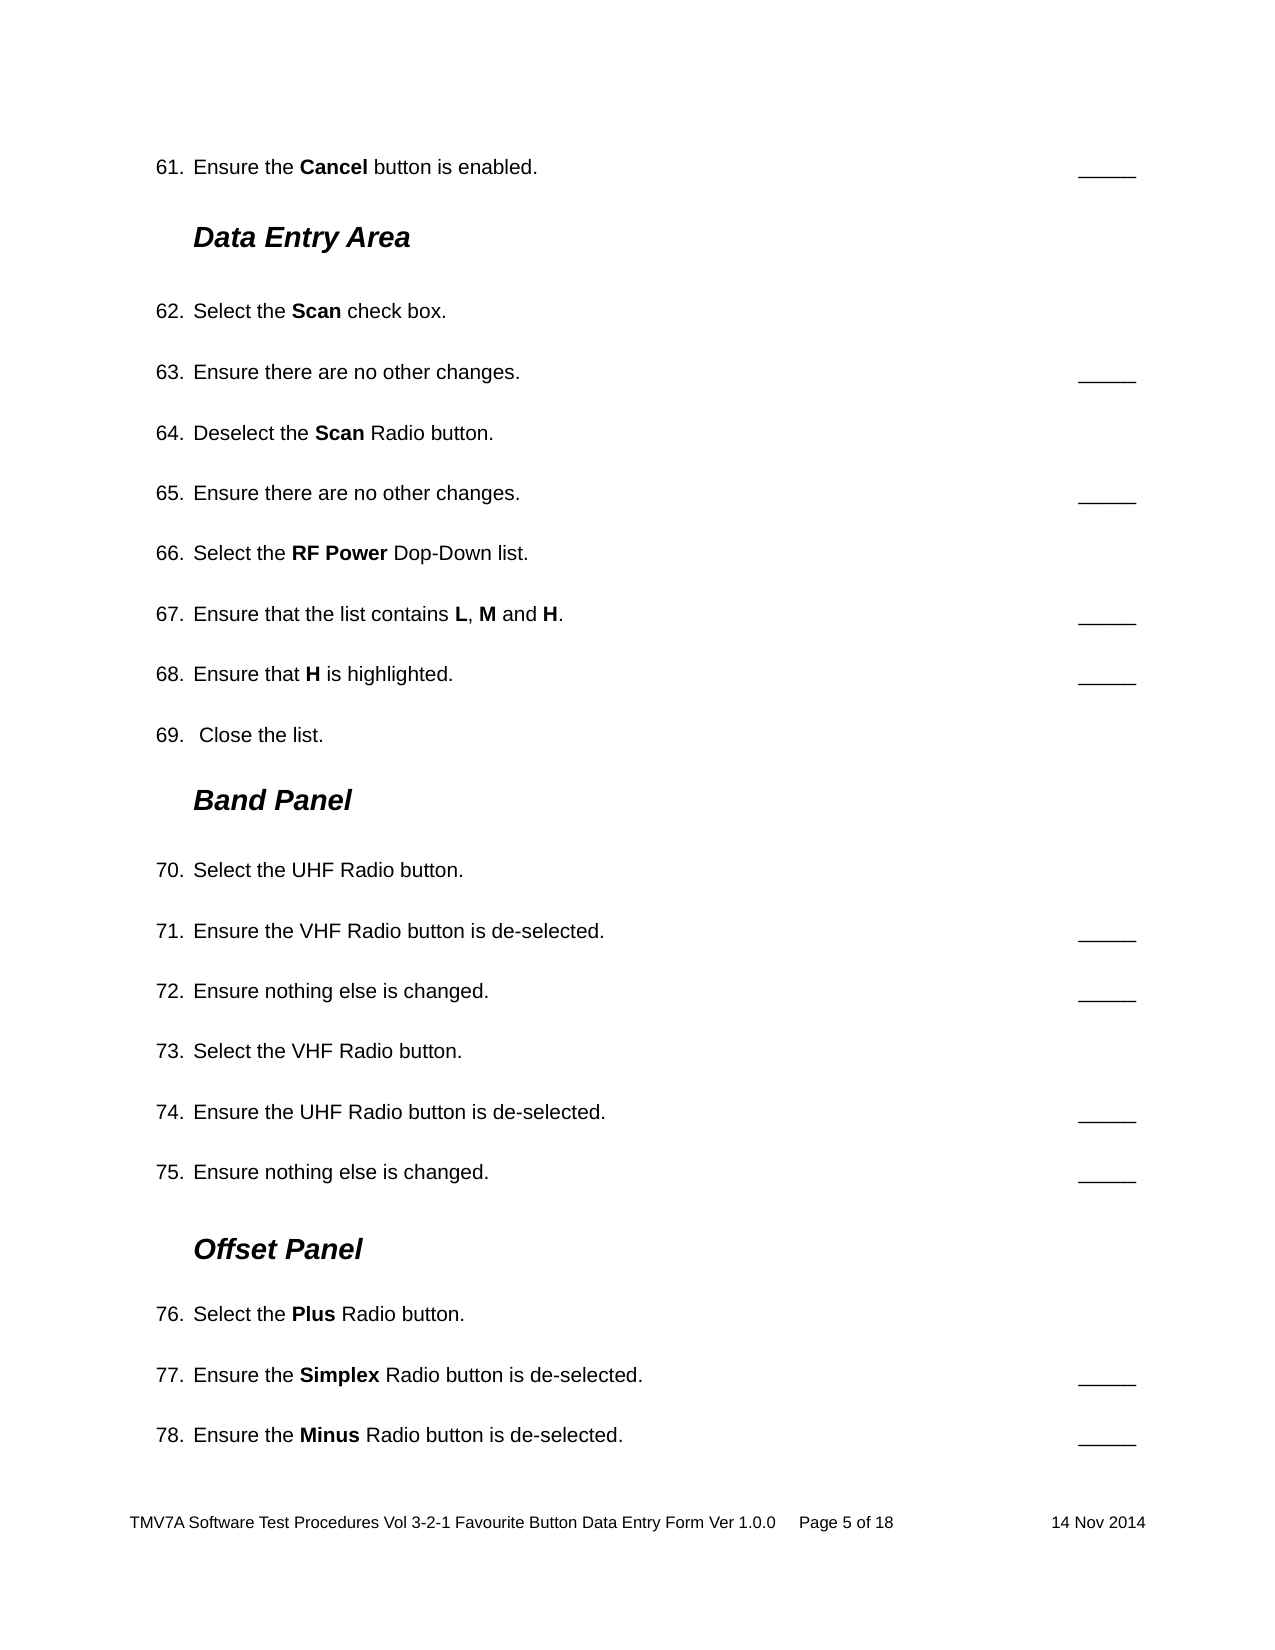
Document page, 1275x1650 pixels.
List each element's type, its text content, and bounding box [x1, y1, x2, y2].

list Ensure that H is highlighted. _____ [156, 662, 1157, 710]
list Ensure the Minus Radio button is de-selected. _____ [156, 1423, 1157, 1471]
list Ensure there are no other changes. _____ [156, 360, 1157, 408]
list Ensure the UHF Radio button is de-selected. _____ [156, 1100, 1157, 1148]
list Ensure the Cancel button is enabled. _____ [156, 154, 1157, 207]
list Select the VHF Radio button. [156, 1039, 1157, 1087]
list Close the list. [156, 723, 1157, 771]
list Select the Plus Radio button. [156, 1302, 1157, 1350]
list Ensure there are no other changes. _____ [156, 481, 1157, 529]
list Ensure that the list contains L, M and H. _____ [156, 602, 1157, 650]
list Select the UHF Radio button. [156, 858, 1157, 906]
list Data Entry Area [156, 220, 1157, 287]
list Ensure the VHF Radio button is de-selected. _____ [156, 918, 1157, 966]
list Select the Scan check box. [156, 299, 1157, 347]
list Deselect the Scan Radio button. [156, 420, 1157, 468]
list Select the RF Power Dop-Down list. [156, 541, 1157, 589]
list Band Panel [156, 783, 1157, 846]
list Ensure nothing else is changed. _____ Offset Panel [156, 1160, 1157, 1289]
list Ensure the Simplex Radio button is de-selected. _____ [156, 1363, 1157, 1411]
list Ensure nothing else is changed. _____ [156, 979, 1157, 1027]
list [156, 118, 1157, 142]
